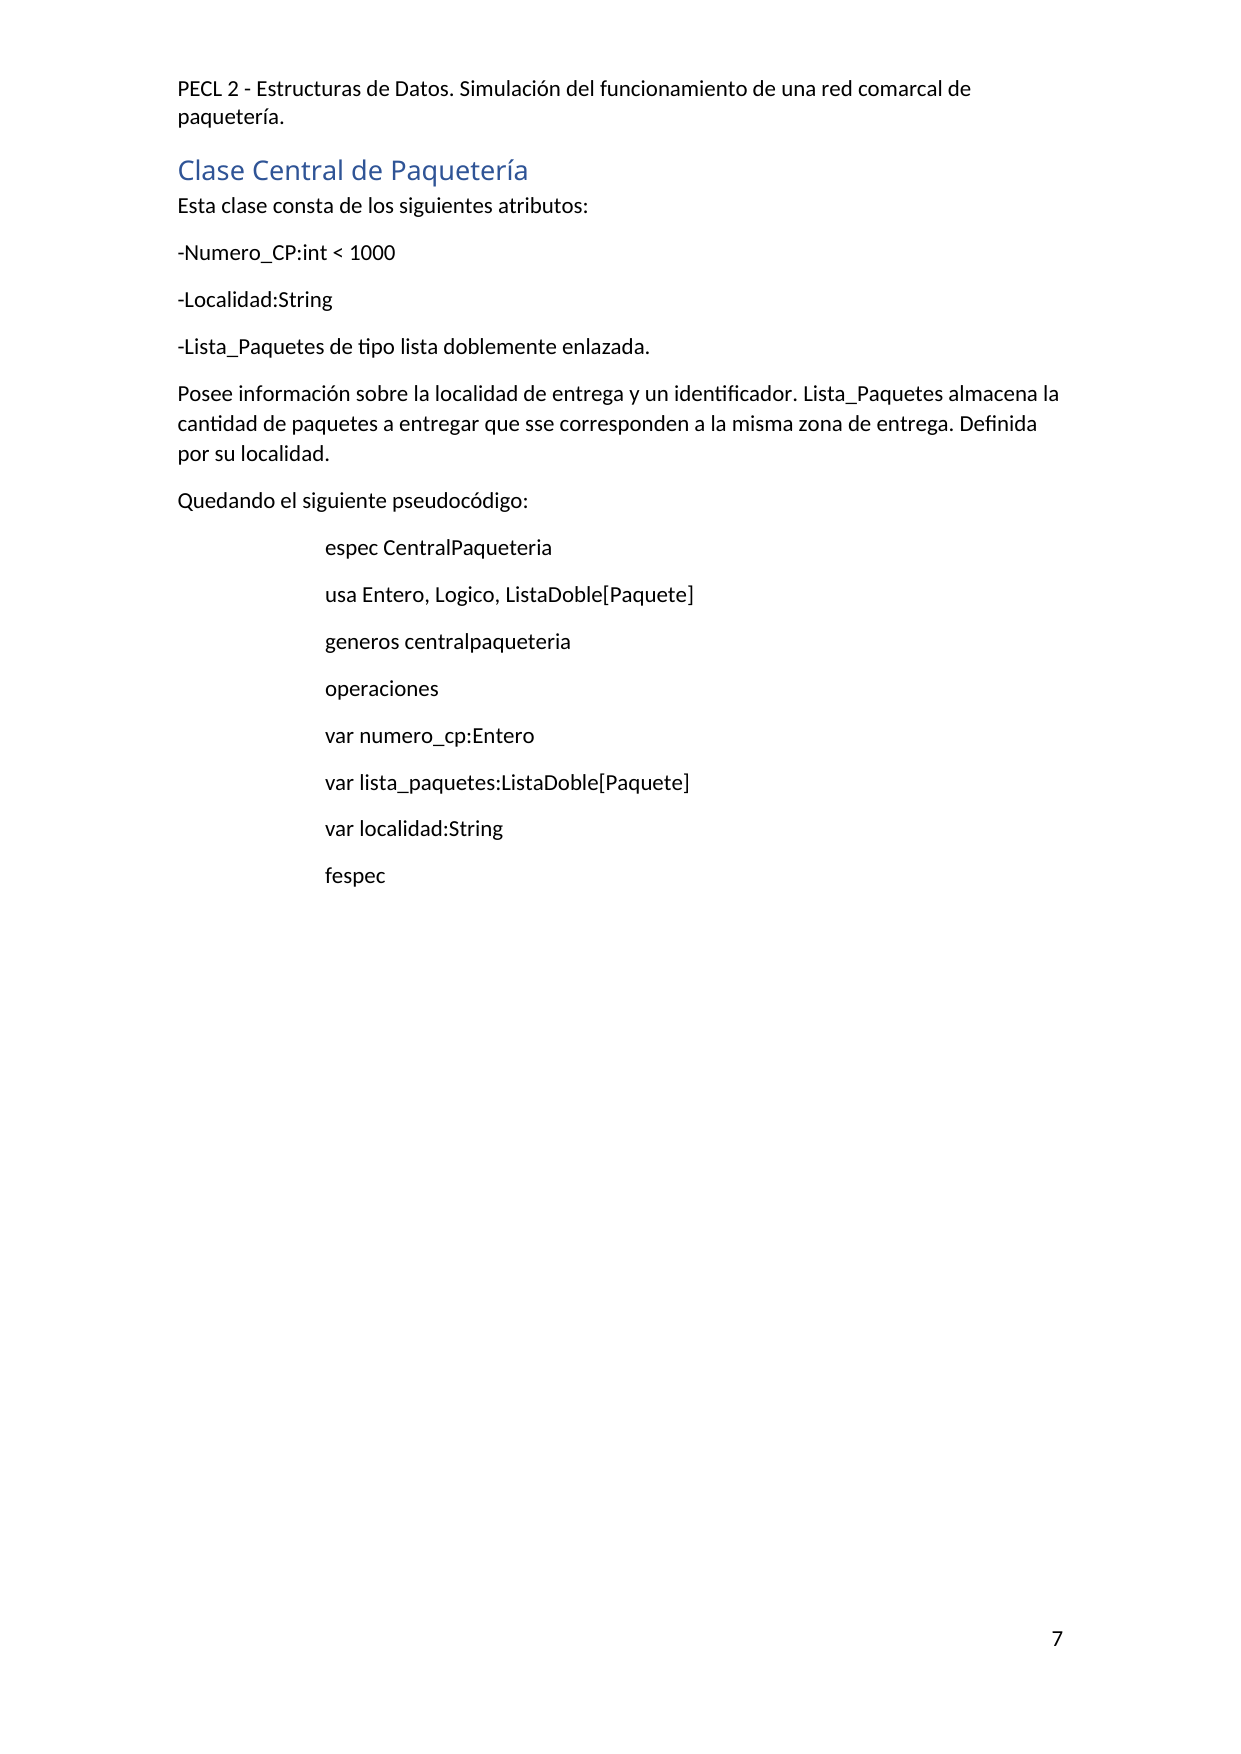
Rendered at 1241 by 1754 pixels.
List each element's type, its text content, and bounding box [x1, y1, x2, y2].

text Quedando el siguiente pseudocódigo: [177, 486, 1063, 514]
subtitle Clase Central de Paquetería [177, 152, 1063, 189]
text generos centralpaqueteria [325, 627, 1063, 655]
text -Lista_Paquetes de tipo lista doblemente enlazada. [177, 332, 1063, 360]
text var numero_cp:Entero [325, 721, 1063, 749]
text Esta clase consta de los siguientes atributos: [177, 192, 1063, 219]
text usa Entero, Logico, ListaDoble[Paquete] [325, 580, 1063, 608]
text operaciones [325, 674, 1063, 702]
text espec CentralPaqueteria [325, 533, 1063, 561]
text -Numero_CP:int < 1000 [177, 238, 1063, 266]
text Posee información sobre la localidad de entrega y un identificador. Lista_Paquetes almacena la cantidad de paquetes a entregar que sse corresponden a la misma zona de entrega. Definida por su localidad. [177, 379, 1063, 467]
text -Localidad:String [177, 285, 1063, 313]
text var localidad:String [325, 814, 1063, 842]
text fespec [325, 861, 1063, 889]
text var lista_paquetes:ListaDoble[Paquete] [325, 768, 1063, 796]
